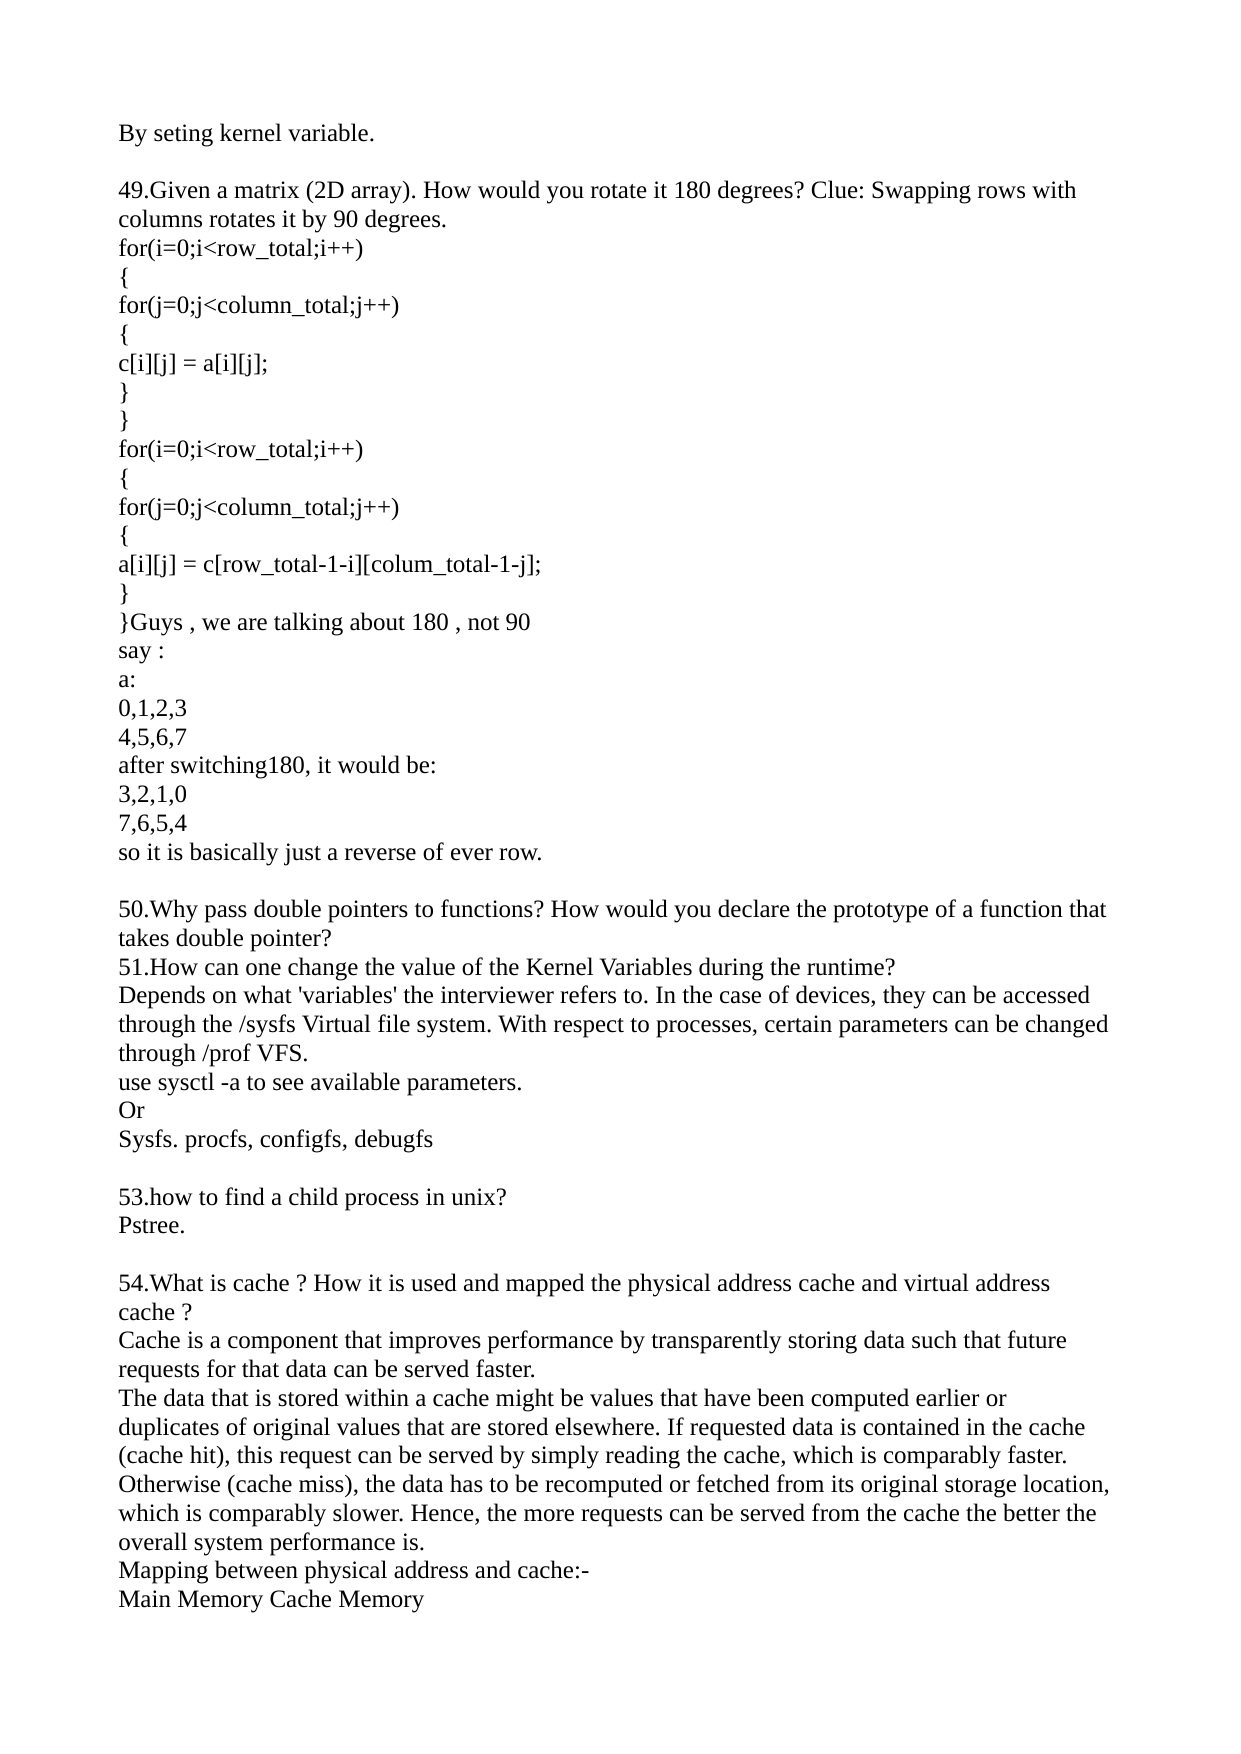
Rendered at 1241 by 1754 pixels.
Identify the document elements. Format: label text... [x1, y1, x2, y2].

text 50.Why pass double pointers to functions? How would you declare the prototype of a function that [118, 894, 1122, 923]
text Otherwise (cache miss), the data has to be recomputed or fetched from its original storage location, [118, 1469, 1122, 1498]
text } [118, 406, 1122, 434]
text 4,5,6,7 [118, 722, 1122, 751]
text }Guys , we are talking about 180 , not 90 [118, 607, 1122, 636]
text 0,1,2,3 [118, 693, 1122, 722]
text { [118, 319, 1122, 348]
text duplicates of original values that are stored elsewhere. If requested data is contained in the cache [118, 1412, 1122, 1441]
text requests for that data can be served faster. [118, 1354, 1122, 1383]
text c[i][j] = a[i][j]; [118, 348, 1122, 377]
text 54.What is cache ? How it is used and mapped the physical address cache and virtual address [118, 1268, 1122, 1297]
text overall system performance is. [118, 1527, 1122, 1556]
text cache ? [118, 1297, 1122, 1326]
text The data that is stored within a cache might be values that have been computed earlier or [118, 1383, 1122, 1412]
text use sysctl -a to see available parameters. [118, 1067, 1122, 1096]
text Cache is a component that improves performance by transparently storing data such that future [118, 1326, 1122, 1354]
text for(j=0;j<column_total;j++) [118, 492, 1122, 521]
text takes double pointer? [118, 923, 1122, 952]
text 7,6,5,4 [118, 808, 1122, 837]
text } [118, 578, 1122, 607]
text through the /sysfs Virtual file system. With respect to processes, certain parameters can be changed [118, 1009, 1122, 1038]
text { [118, 463, 1122, 492]
text 3,2,1,0 [118, 779, 1122, 808]
text columns rotates it by 90 degrees. [118, 204, 1122, 233]
text Mapping between physical address and cache:- [118, 1556, 1122, 1584]
text for(i=0;i<row_total;i++) [118, 233, 1122, 262]
text Depends on what 'variables' the interviewer refers to. In the case of devices, they can be accessed [118, 981, 1122, 1009]
text Sysfs. procfs, configfs, debugfs [118, 1124, 1122, 1153]
text for(i=0;i<row_total;i++) [118, 434, 1122, 463]
text { [118, 262, 1122, 291]
text By seting kernel variable. [118, 118, 1122, 147]
text a[i][j] = c[row_total-1-i][colum_total-1-j]; [118, 549, 1122, 578]
text Or [118, 1096, 1122, 1124]
text 51.How can one change the value of the Kernel Variables during the runtime? [118, 952, 1122, 981]
text Pstree. [118, 1211, 1122, 1239]
text a: [118, 664, 1122, 693]
text } [118, 377, 1122, 406]
text 49.Given a matrix (2D array). How would you rotate it 180 degrees? Clue: Swapping rows with [118, 176, 1122, 204]
text say : [118, 636, 1122, 664]
text after switching180, it would be: [118, 751, 1122, 779]
text { [118, 521, 1122, 549]
text (cache hit), this request can be served by simply reading the cache, which is comparably faster. [118, 1441, 1122, 1469]
text for(j=0;j<column_total;j++) [118, 291, 1122, 319]
text which is comparably slower. Hence, the more requests can be served from the cache the better the [118, 1498, 1122, 1527]
text 53.how to find a child process in unix? [118, 1182, 1122, 1211]
text through /prof VFS. [118, 1038, 1122, 1067]
text so it is basically just a reverse of ever row. [118, 837, 1122, 866]
text Main Memory Cache Memory [118, 1584, 1122, 1613]
